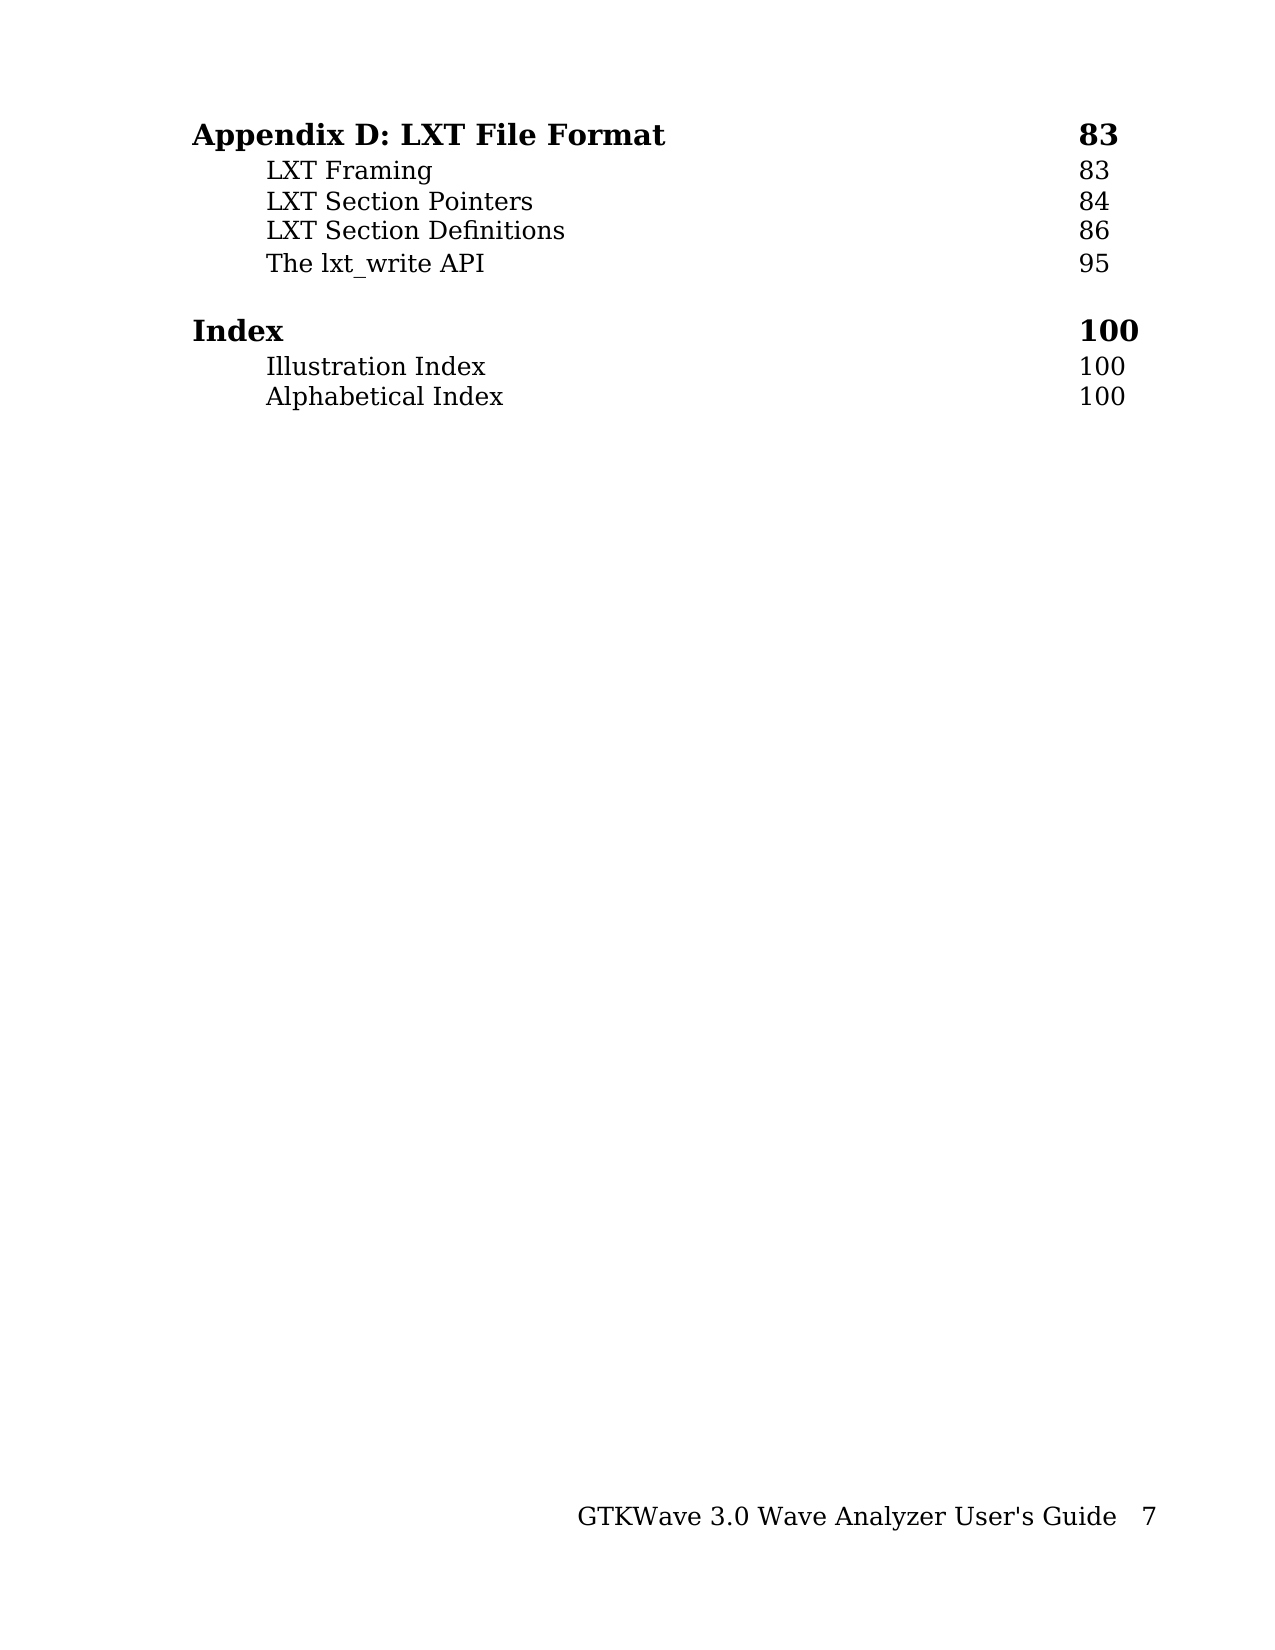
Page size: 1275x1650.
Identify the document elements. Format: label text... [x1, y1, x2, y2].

text Appendix D: LXT File Format 83 [118, 118, 1157, 152]
text LXT Framing 83 [118, 152, 1157, 187]
text Alphabetical Index 99 [118, 382, 1157, 411]
text LXT Section Definitions 86 [118, 216, 1157, 245]
text Illustration Index 99 [118, 348, 1157, 382]
text LXT Section Pointers 84 [118, 187, 1157, 216]
text Index 99 [118, 313, 1157, 348]
text The lxt_write API 95 [118, 245, 1157, 279]
